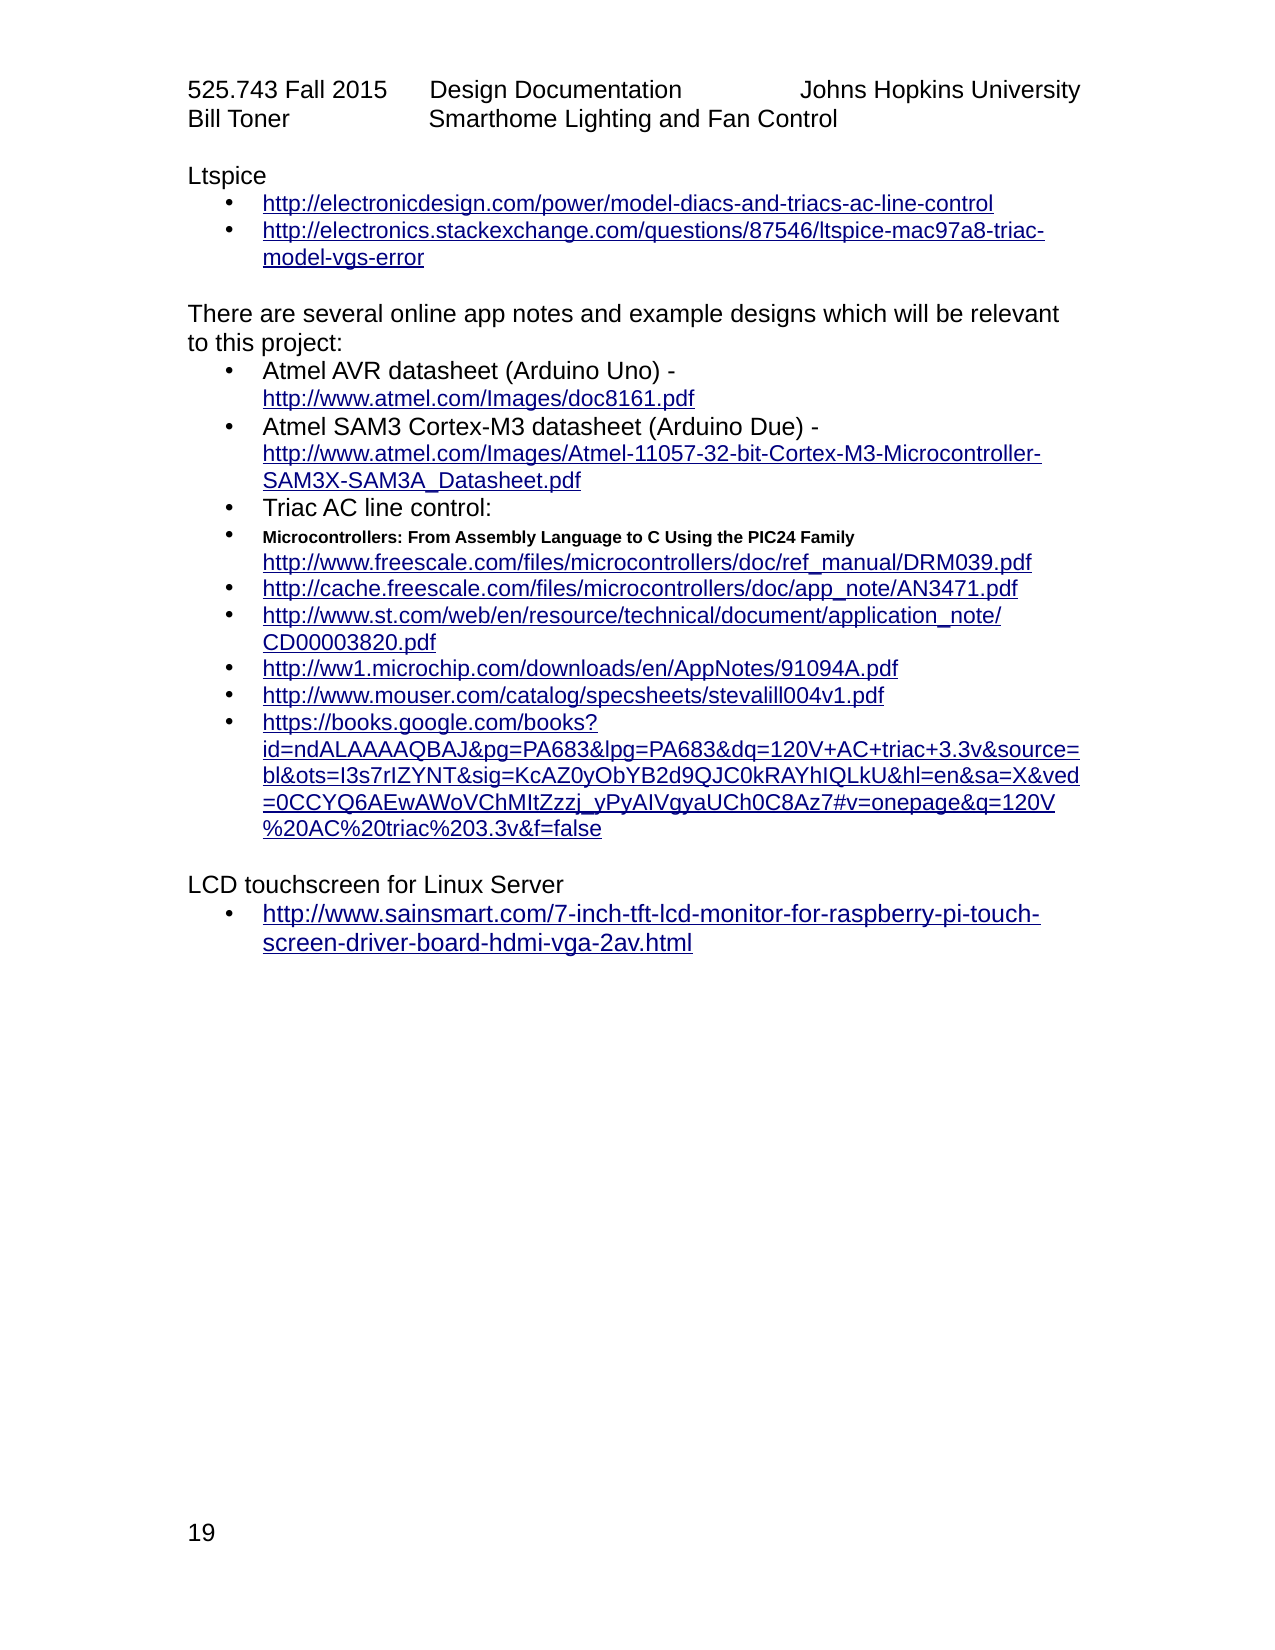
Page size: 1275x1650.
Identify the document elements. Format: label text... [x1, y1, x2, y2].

text LCD touchscreen for Linux Server [187, 841, 1087, 899]
list http://ww1.microchip.com/downloads/en/AppNotes/91094A.pdf [225, 655, 1087, 682]
text Ltspice [187, 161, 1087, 190]
list Atmel AVR datasheet (Arduino Uno) - http://www.atmel.com/Images/doc8161.pdf [225, 356, 1087, 412]
list http://www.st.com/web/en/resource/technical/document/application_note/CD00003820.pdf [225, 602, 1087, 655]
list http://www.sainsmart.com/7-inch-tft-lcd-monitor-for-raspberry-pi-touch-screen-driver-board-hdmi-vga-2av.html [225, 899, 1087, 956]
list Microcontrollers: From Assembly Language to C Using the PIC24 Family http://www.freescale.com/files/microcontrollers/doc/ref_manual/DRM039.pdf [225, 522, 1087, 575]
list http://electronicdesign.com/power/model-diacs-and-triacs-ac-line-control [225, 190, 1087, 217]
list http://electronics.stackexchange.com/questions/87546/ltspice-mac97a8-triac-model-vgs-error [225, 217, 1087, 270]
list http://cache.freescale.com/files/microcontrollers/doc/app_note/AN3471.pdf [225, 575, 1087, 602]
text There are several online app notes and example designs which will be relevant to this project: [187, 299, 1087, 356]
list Atmel SAM3 Cortex-M3 datasheet (Arduino Due) - http://www.atmel.com/Images/Atmel-11057-32-bit-Cortex-M3-Microcontroller-SAM3X-SAM3A_Datasheet.pdf [225, 412, 1087, 493]
list http://www.mouser.com/catalog/specsheets/stevalill004v1.pdf [225, 682, 1087, 709]
list https://books.google.com/books?id=ndALAAAAQBAJ&pg=PA683&lpg=PA683&dq=120V+AC+triac+3.3v&source=bl&ots=I3s7rIZYNT&sig=KcAZ0yObYB2d9QJC0kRAYhIQLkU&hl=en&sa=X&ved=0CCYQ6AEwAWoVChMItZzzj_yPyAIVgyaUCh0C8Az7#v=onepage&q=120V%20AC%20triac%203.3v&f=false [225, 709, 1087, 841]
list Triac AC line control: [225, 493, 1087, 522]
